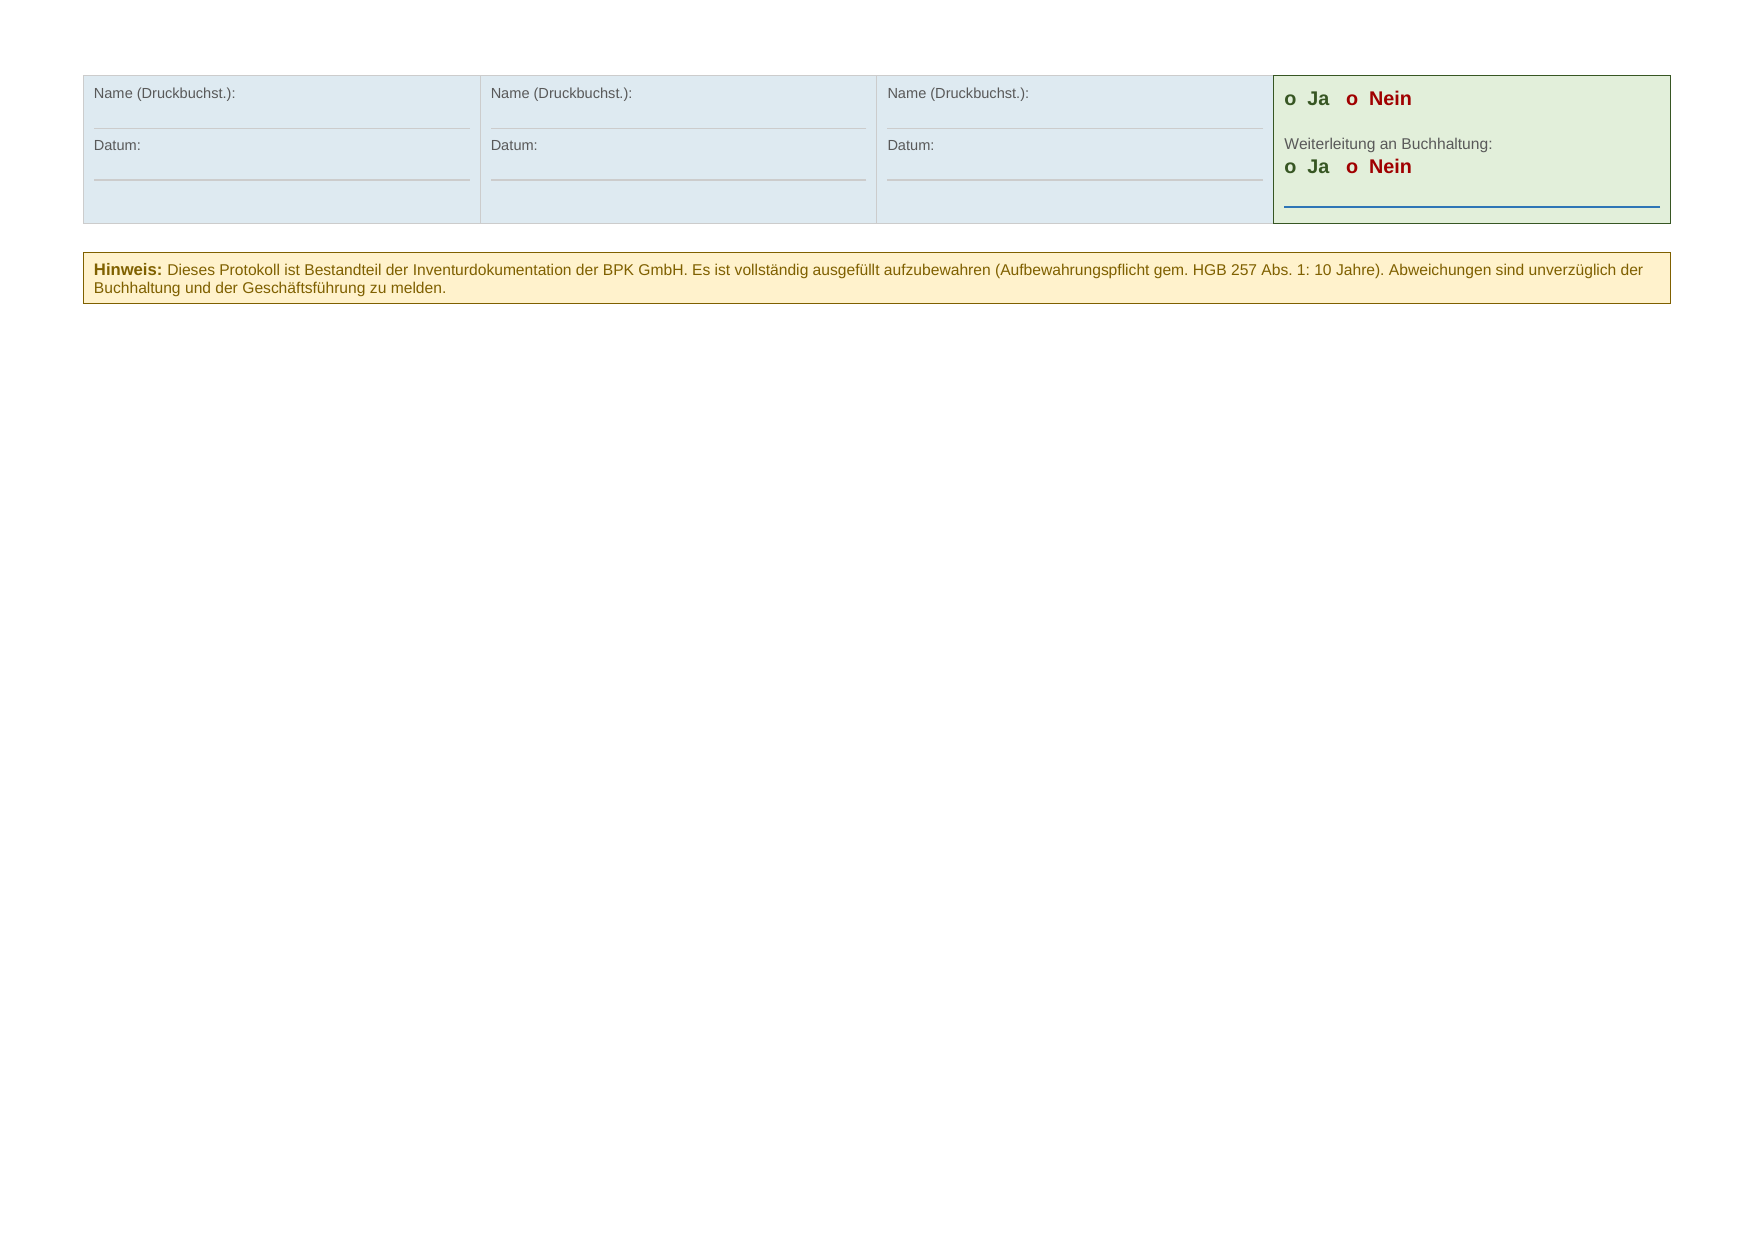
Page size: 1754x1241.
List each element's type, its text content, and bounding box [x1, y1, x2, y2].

table_header Name (Druckbuchst.): Datum: [481, 76, 876, 223]
table_header Hinweis: Dieses Protokoll ist Bestandteil der Inventurdokumentation der BPK GmbH. Es ist vollständig ausgefüllt aufzubewahren (Aufbewahrungspflicht gem. HGB 257 Abs. 1: 10 Jahre). Abweichungen sind unverzüglich der Buchhaltung und der Geschäftsführung zu melden. [84, 253, 1670, 303]
table_header Name (Druckbuchst.): Datum: [84, 76, 480, 223]
table_header o Ja o Nein Weiterleitung an Buchhaltung: o Ja o Nein [1274, 76, 1670, 223]
table_header Name (Druckbuchst.): Datum: [877, 76, 1273, 223]
